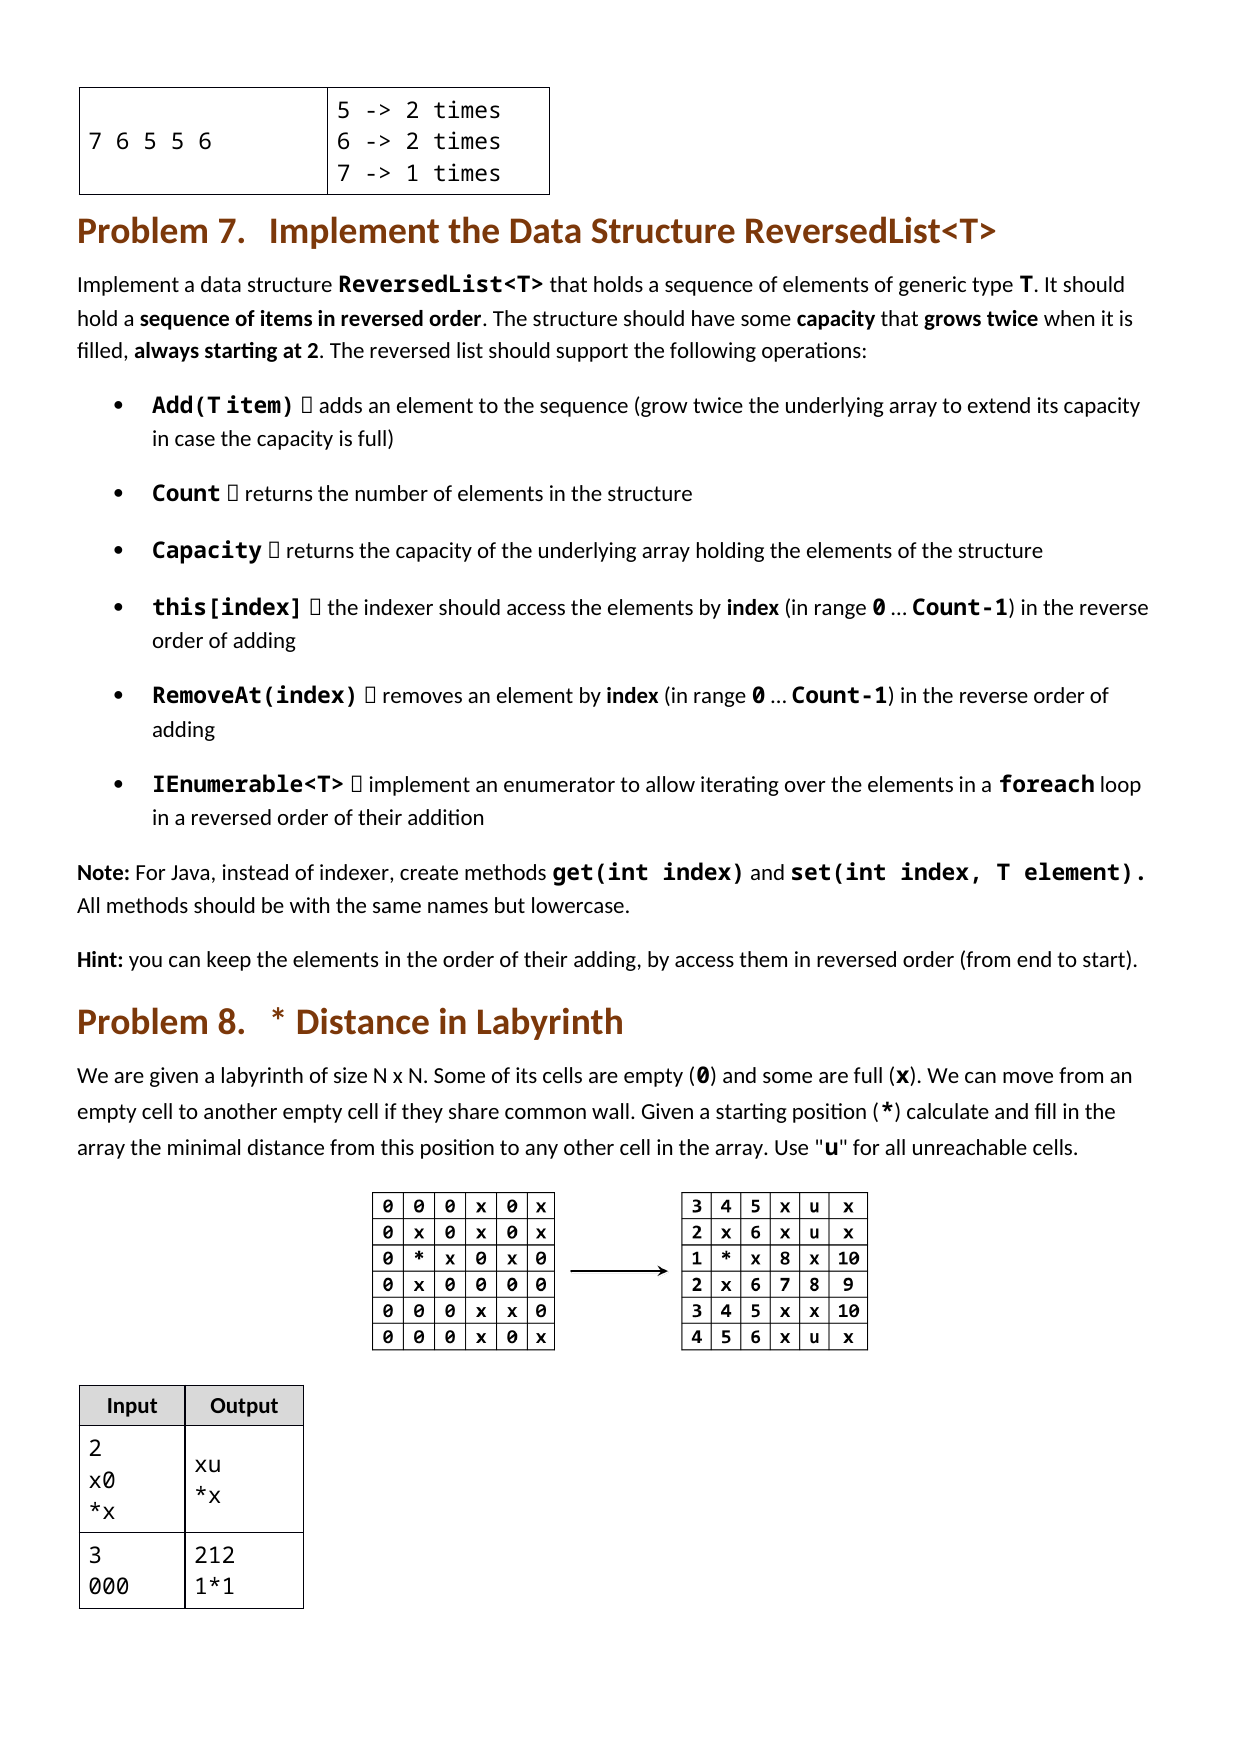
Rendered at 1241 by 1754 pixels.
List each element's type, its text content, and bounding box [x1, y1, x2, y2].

table_cell 212 1*1 [186, 1533, 303, 1607]
list this[index]  the indexer should access the elements by index (in range 0 … Count-1) in the reverse order of adding [114, 591, 1163, 654]
table_cell 2 x0 *x [80, 1426, 184, 1532]
text We are given a labyrinth of size N x N. Some of its cells are empty (0) and some are full (x). We can move from an empty cell to another empty cell if they share common wall. Given a starting position (*) calculate and fill in the array the minimal distance from this position to any other cell in the array. Use "u" for all unreachable cells. [77, 1059, 1163, 1162]
table_cell 3 000 [80, 1533, 184, 1607]
table_cell xu *x [186, 1426, 303, 1532]
text Hint: you can keep the elements in the order of their adding, by access them in reversed order (from end to start). [77, 945, 1163, 973]
text Note: For Java, instead of indexer, create methods get(int index) and set(int index, T element). All methods should be with the same names but lowercase. [77, 856, 1163, 920]
table_cell 5 -> 2 times 6 -> 2 times 7 -> 1 times [328, 88, 549, 194]
text Implement a data structure ReversedList<T> that holds a sequence of elements of generic type T. It should hold a sequence of items in reversed order. The structure should have some capacity that grows twice when it is filled, always starting at 2. The reversed list should support the following operations: [77, 268, 1163, 364]
list Add(T item)  adds an element to the sequence (grow twice the underlying array to extend its capacity in case the capacity is full) [114, 389, 1163, 452]
picture [370, 1187, 871, 1360]
list Capacity  returns the capacity of the underlying array holding the elements of the structure [114, 534, 1163, 565]
table_cell 7 6 5 5 6 [80, 88, 327, 194]
subtitle * Distance in Labyrinth [77, 998, 1163, 1043]
table_header Output [186, 1386, 303, 1425]
list IEnumerable<T>  implement an enumerator to allow iterating over the elements in a foreach loop in a reversed order of their addition [114, 768, 1163, 831]
table_header Input [80, 1386, 184, 1425]
list RemoveAt(index)  removes an element by index (in range 0 … Count-1) in the reverse order of adding [114, 679, 1163, 743]
subtitle Implement the Data Structure ReversedList<T> [77, 207, 1163, 253]
list Count  returns the number of elements in the structure [114, 477, 1163, 509]
